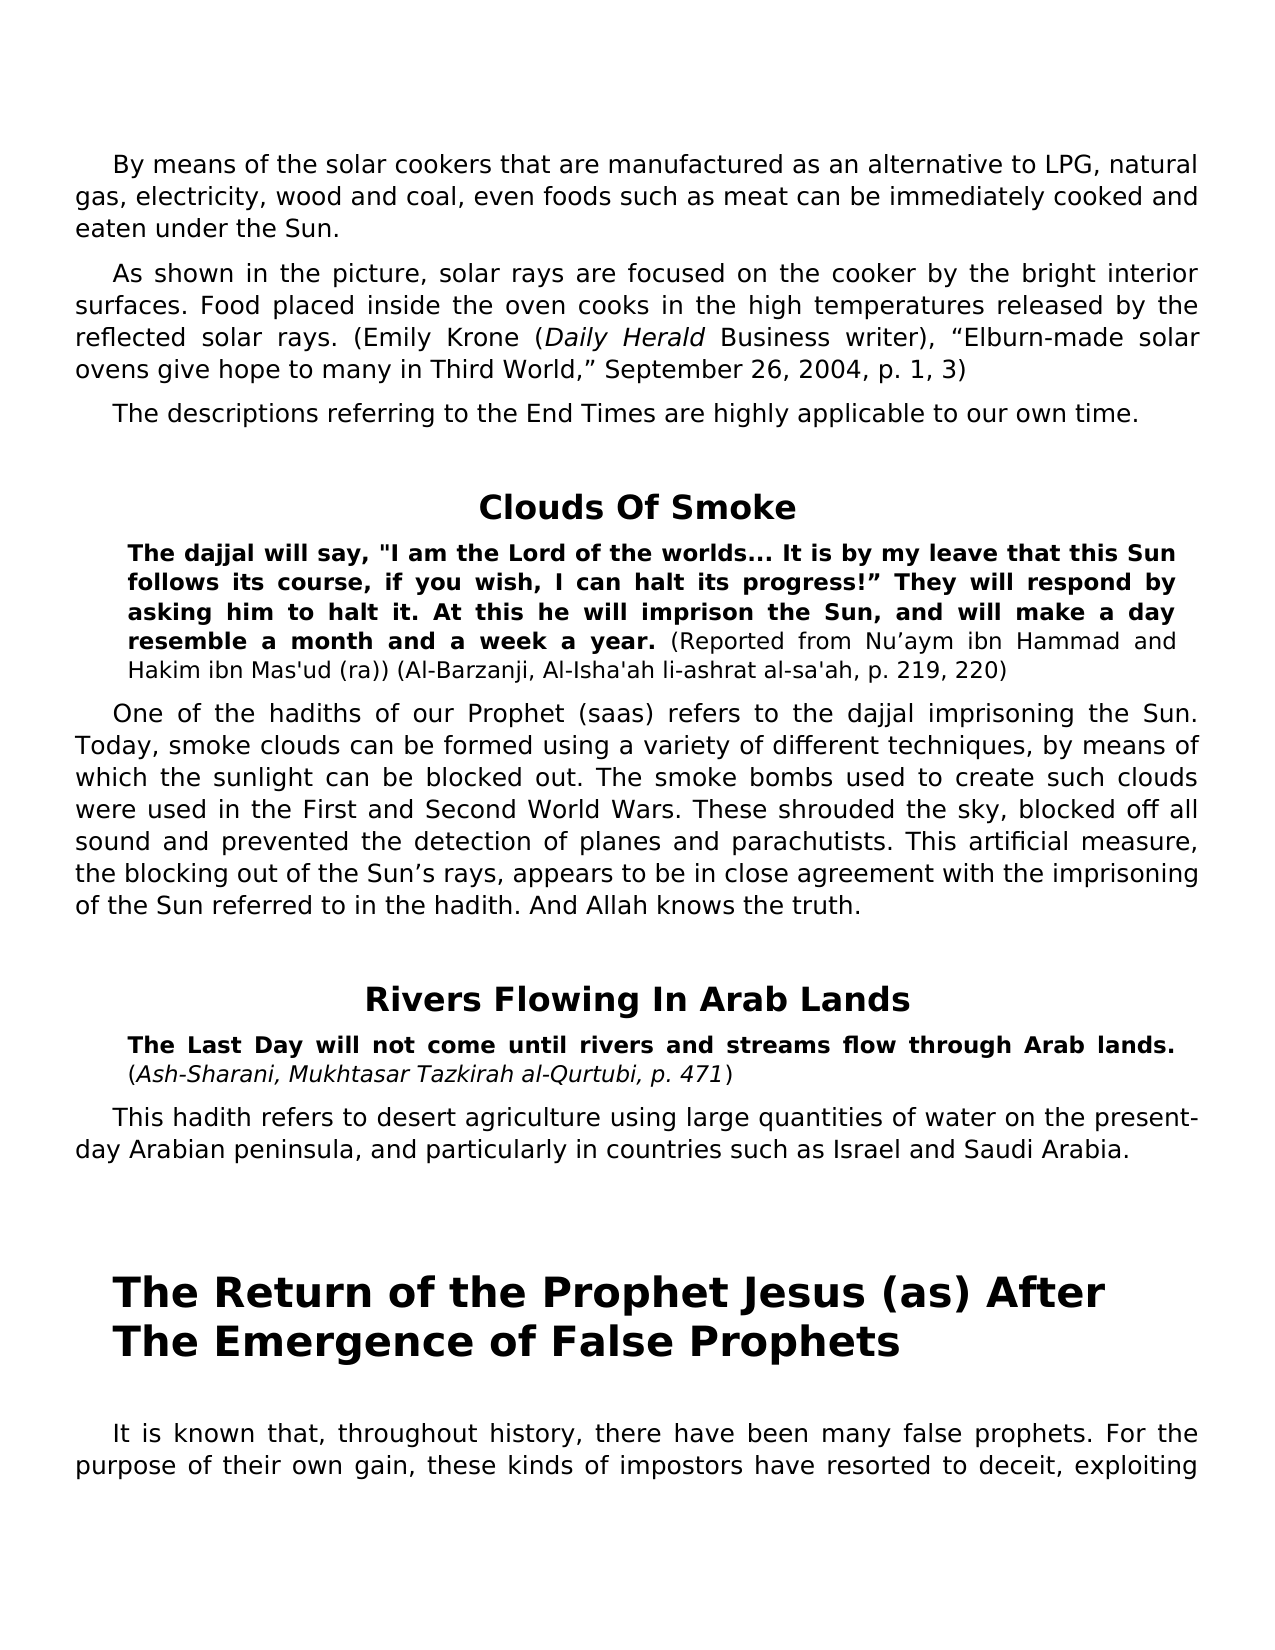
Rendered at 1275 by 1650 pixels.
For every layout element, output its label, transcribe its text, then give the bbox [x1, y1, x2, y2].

subtitle Clouds Of Smoke [75, 489, 1200, 528]
text The descriptions referring to the End Times are highly applicable to our own time. [75, 399, 1200, 429]
text The dajjal will say, "I am the Lord of the worlds... It is by my leave that this Sun follows its course, if you wish, I can halt its progress!” They will respond by asking him to halt it. At this he will imprison the Sun, and will make a day resemble a month and a week a year. (Reported from Nu’aym ibn Hammad and Hakim ibn Mas'ud (ra)) (Al-Barzanji, Al-Isha'ah li-ashrat al-sa'ah, p. 219, 220) [127, 540, 1177, 684]
text The Last Day will not come until rivers and streams flow through Arab lands. (Ash-Sharani, Mukhtasar Tazkirah al-Qurtubi, p. 471) [127, 1032, 1177, 1088]
text One of the hadiths of our Prophet (saas) refers to the dajjal imprisoning the Sun. Today, smoke clouds can be formed using a variety of different techniques, by means of which the sunlight can be blocked out. The smoke bombs used to create such clouds were used in the First and Second World Wars. These shrouded the sky, blocked off all sound and prevented the detection of planes and parachutists. This artificial measure, the blocking out of the Sun’s rays, appears to be in close agreement with the imprisoning of the Sun referred to in the hadith. And Allah knows the truth. [75, 699, 1200, 921]
subtitle The Return of the Prophet Jesus (as) After The Emergence of False Prophets [112, 1269, 1200, 1366]
subtitle Rivers Flowing In Arab Lands [75, 981, 1200, 1019]
text As shown in the picture, solar rays are focused on the cooker by the bright interior surfaces. Food placed inside the oven cooks in the high temperatures released by the reflected solar rays. (Emily Krone (Daily Herald Business writer), “Elburn-made solar ovens give hope to many in Third World,” September 26, 2004, p. 1, 3) [75, 259, 1200, 384]
text By means of the solar cookers that are manufactured as an alternative to LPG, natural gas, electricity, wood and coal, even foods such as meat can be immediately cooked and eaten under the Sun. [75, 150, 1200, 243]
text It is known that, throughout history, there have been many false prophets. For the purpose of their own gain, these kinds of impostors have resorted to deceit, exploiting [75, 1419, 1200, 1480]
text This hadith refers to desert agriculture using large quantities of water on the present-day Arabian peninsula, and particularly in countries such as Israel and Saudi Arabia. [75, 1103, 1200, 1164]
